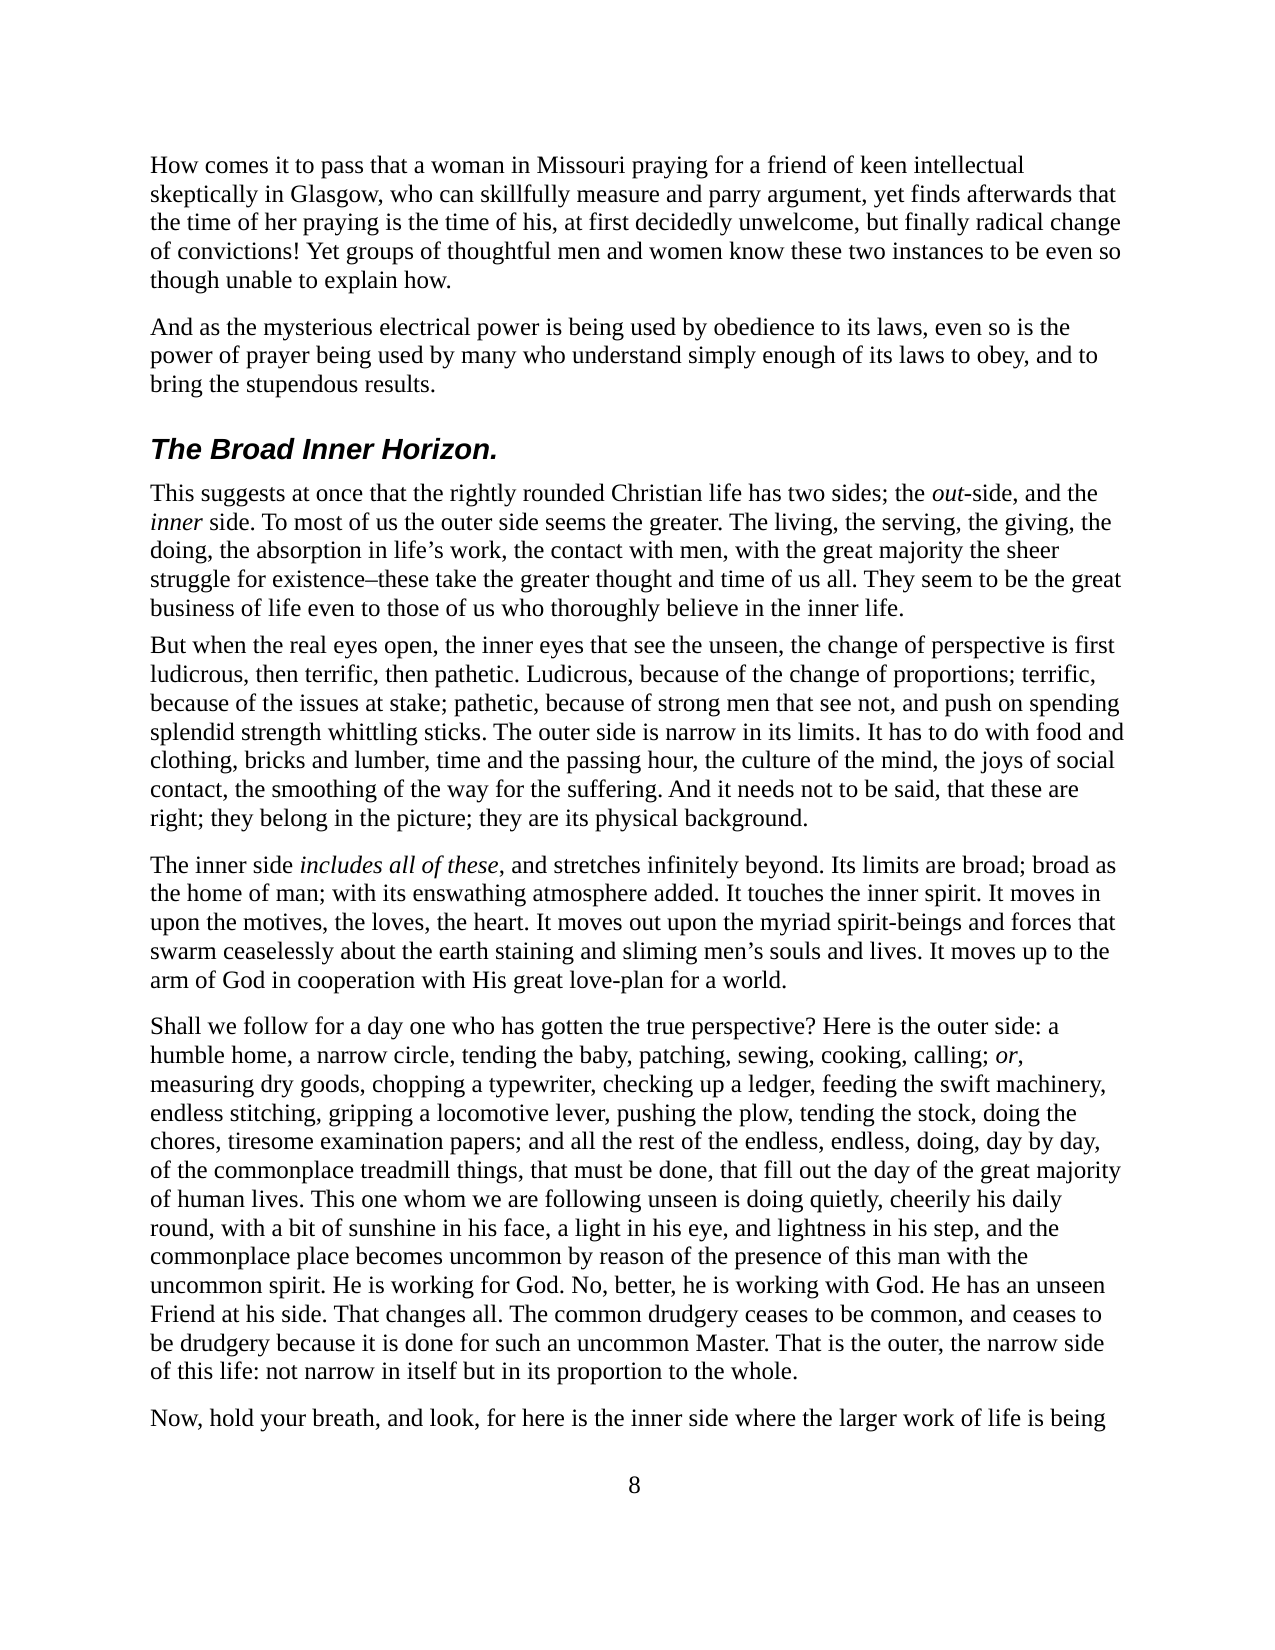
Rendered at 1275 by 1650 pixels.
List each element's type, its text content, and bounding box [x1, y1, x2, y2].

text This suggests at once that the rightly rounded Christian life has two sides; the out-side, and the inner side. To most of us the outer side seems the greater. The living, the serving, the giving, the doing, the absorption in life’s work, the contact with men, with the great majority the sheer struggle for existence–these take the greater thought and time of us all. They seem to be the great business of life even to those of us who thoroughly believe in the inner life. [150, 478, 1125, 622]
text How comes it to pass that a woman in Missouri praying for a friend of keen intellectual skeptically in Glasgow, who can skillfully measure and parry argument, yet finds afterwards that the time of her praying is the time of his, at first decidedly unwelcome, but finally radical change of convictions! Yet groups of thoughtful men and women know these two instances to be even so though unable to explain how. [150, 150, 1125, 294]
text Shall we follow for a day one who has gotten the true perspective? Here is the outer side: a humble home, a narrow circle, tending the baby, patching, sewing, cooking, calling; or, measuring dry goods, chopping a typewriter, checking up a ledger, feeding the swift machinery, endless stitching, gripping a locomotive lever, pushing the plow, tending the stock, doing the chores, tiresome examination papers; and all the rest of the endless, endless, doing, day by day, of the commonplace treadmill things, that must be done, that fill out the day of the great majority of human lives. This one whom we are following unseen is doing quietly, cheerily his daily round, with a bit of sunshine in his face, a light in his eye, and lightness in his step, and the commonplace place becomes uncommon by reason of the presence of this man with the uncommon spirit. He is working for God. No, better, he is working with God. He has an unseen Friend at his side. That changes all. The common drudgery ceases to be common, and ceases to be drudgery because it is done for such an uncommon Master. That is the outer, the narrow side of this life: not narrow in itself but in its proportion to the whole. [150, 1011, 1125, 1385]
text Now, hold your breath, and look, for here is the inner side where the larger work of life is being [150, 1403, 1125, 1432]
text And as the mysterious electrical power is being used by obedience to its laws, even so is the power of prayer being used by many who understand simply enough of its laws to obey, and to bring the stupendous results. [150, 312, 1125, 398]
text The inner side includes all of these, and stretches infinitely beyond. Its limits are broad; broad as the home of man; with its enswathing atmosphere added. It touches the inner spirit. It moves in upon the motives, the loves, the heart. It moves out upon the myriad spirit-beings and forces that swarm ceaselessly about the earth staining and sliming men’s souls and lives. It moves up to the arm of God in cooperation with His great love-plan for a world. [150, 850, 1125, 993]
text But when the real eyes open, the inner eyes that see the unseen, the change of perspective is first ludicrous, then terrific, then pathetic. Ludicrous, because of the change of proportions; terrific, because of the issues at stake; pathetic, because of strong men that see not, and push on spending splendid strength whittling sticks. The outer side is narrow in its limits. It has to do with food and clothing, bricks and lumber, time and the passing hour, the culture of the mind, the joys of social contact, the smoothing of the way for the suffering. And it needs not to be said, that these are right; they belong in the picture; they are its physical background. [150, 631, 1125, 832]
subtitle The Broad Inner Horizon. [150, 432, 1125, 465]
